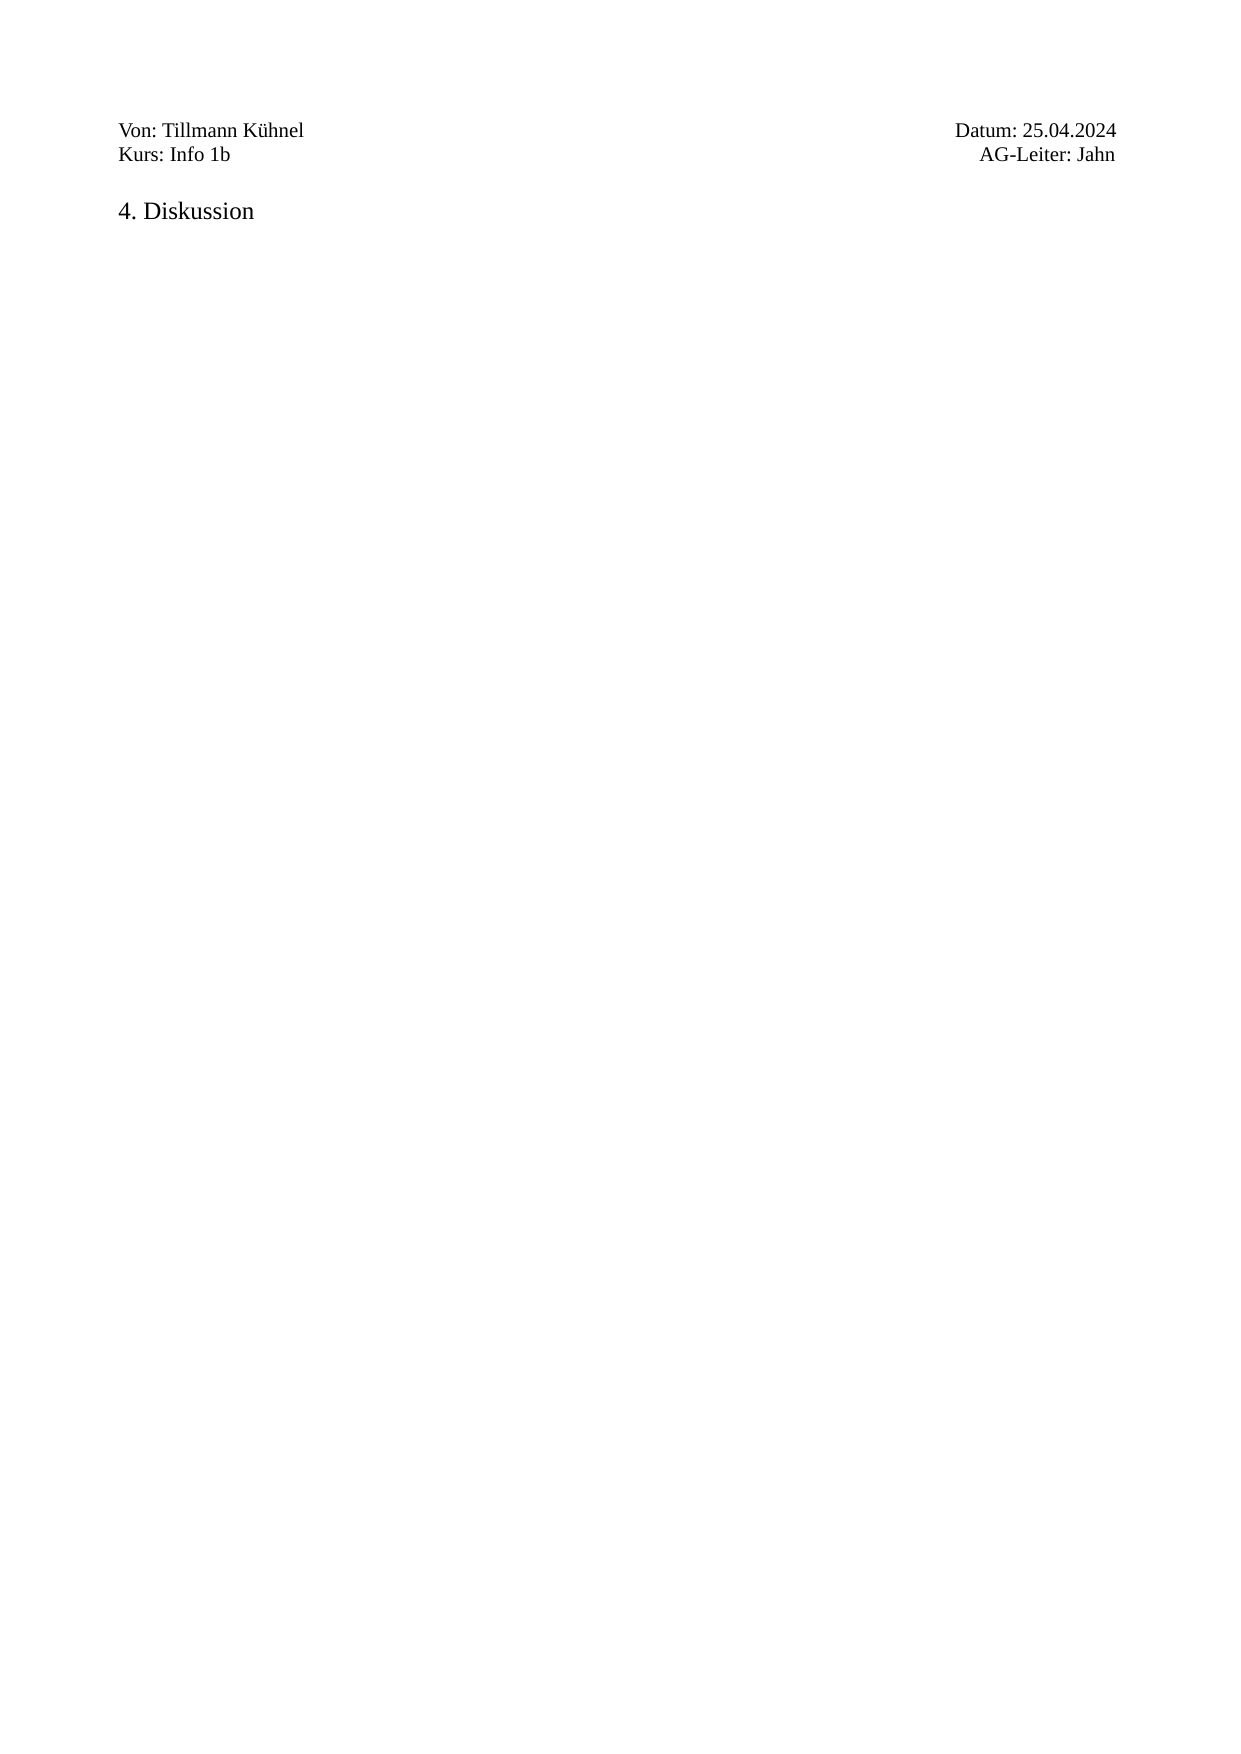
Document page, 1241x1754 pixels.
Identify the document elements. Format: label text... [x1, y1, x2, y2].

text 4. Diskussion [118, 196, 1122, 224]
